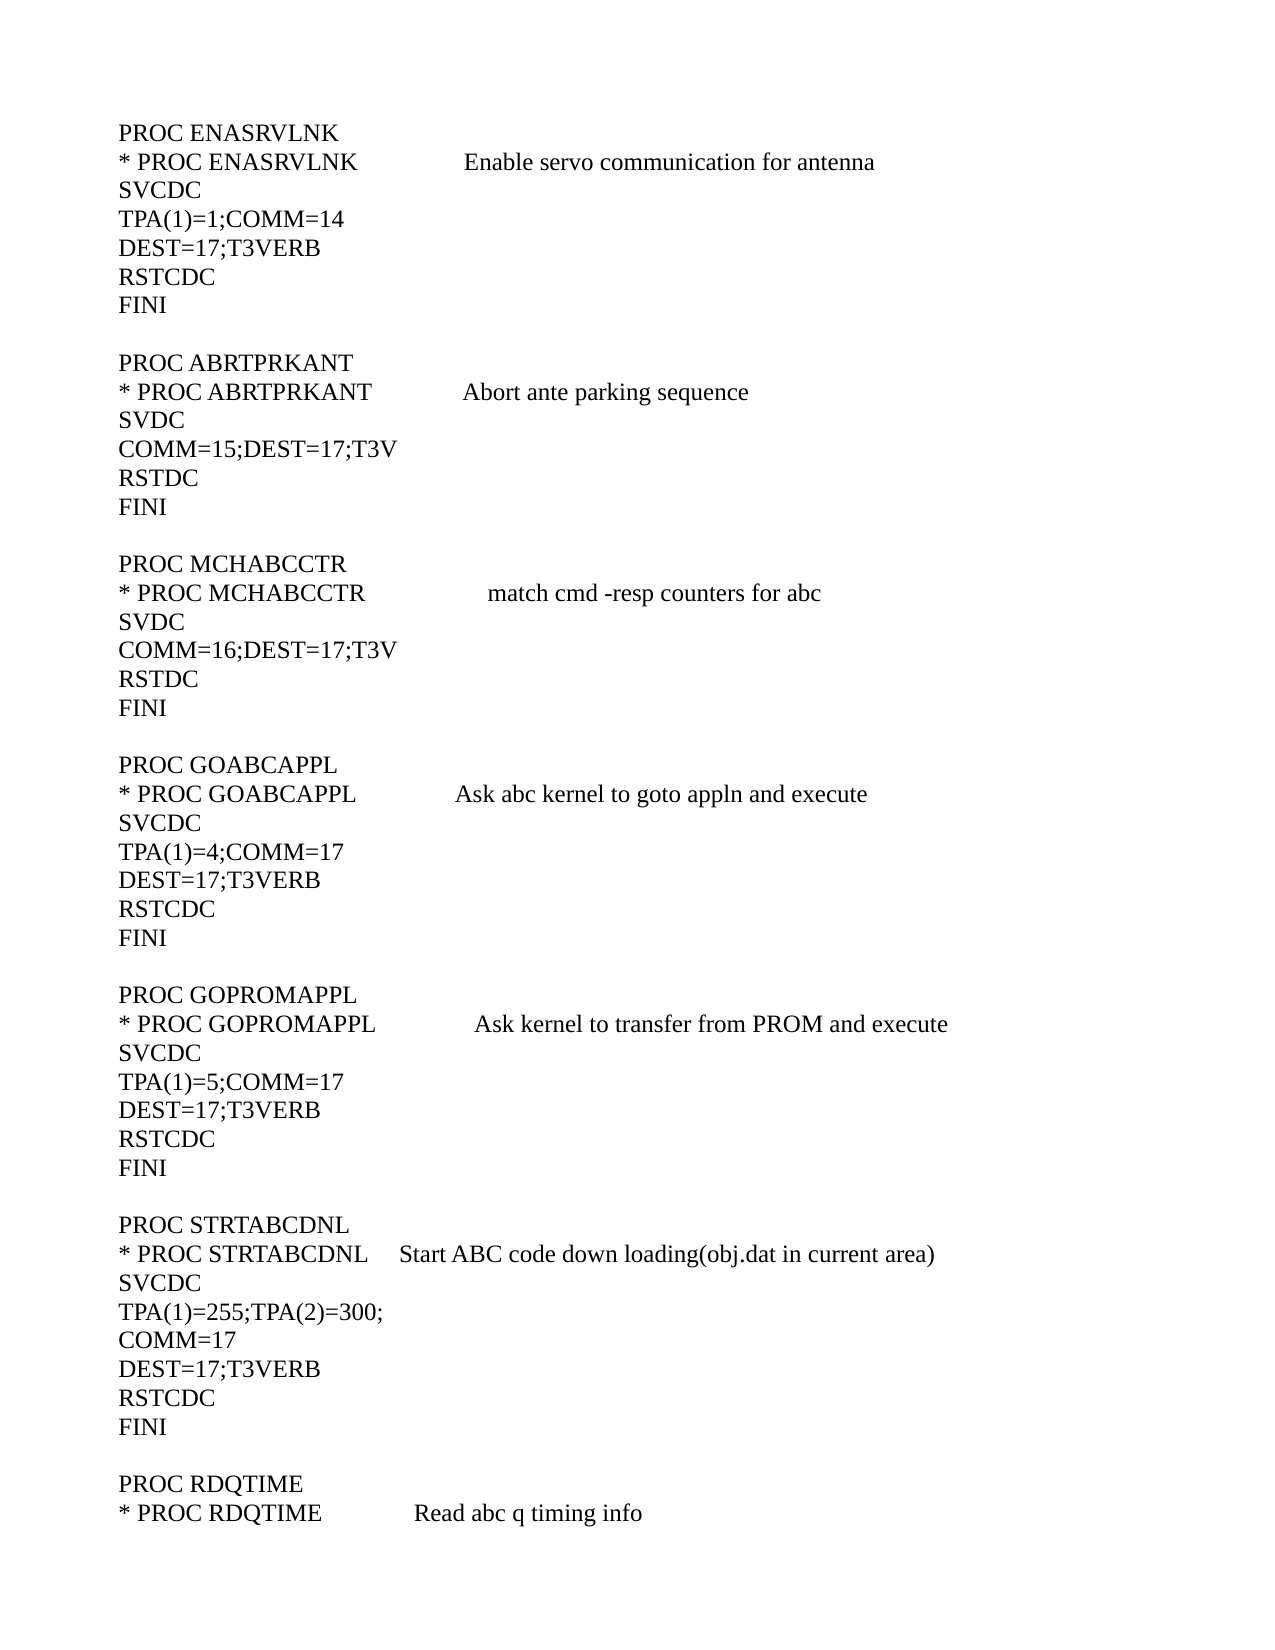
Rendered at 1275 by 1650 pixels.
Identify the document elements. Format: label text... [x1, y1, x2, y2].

text FINI [118, 923, 1157, 952]
text SVDC [118, 406, 1157, 434]
text TPA(1)=1;COMM=14 [118, 204, 1157, 233]
text * PROC RDQTIME Read abc q timing info [118, 1498, 1157, 1527]
text DEST=17;T3VERB [118, 866, 1157, 894]
text RSTCDC [118, 1124, 1157, 1153]
text SVDC [118, 607, 1157, 636]
text SVCDC [118, 808, 1157, 837]
text FINI [118, 1412, 1157, 1441]
text COMM=15;DEST=17;T3V [118, 434, 1157, 463]
text DEST=17;T3VERB [118, 1354, 1157, 1383]
text PROC RDQTIME [118, 1469, 1157, 1498]
text FINI [118, 291, 1157, 319]
text TPA(1)=4;COMM=17 [118, 837, 1157, 866]
text * PROC GOPROMAPPL Ask kernel to transfer from PROM and execute [118, 1009, 1157, 1038]
text SVCDC [118, 1038, 1157, 1067]
text FINI [118, 1153, 1157, 1182]
text * PROC MCHABCCTR match cmd -resp counters for abc [118, 578, 1157, 607]
text PROC ENASRVLNK [118, 118, 1157, 147]
text TPA(1)=255;TPA(2)=300; [118, 1297, 1157, 1326]
text RSTCDC [118, 262, 1157, 291]
text COMM=17 [118, 1326, 1157, 1354]
text RSTCDC [118, 1383, 1157, 1412]
text PROC STRTABCDNL [118, 1211, 1157, 1239]
text PROC GOABCAPPL [118, 751, 1157, 779]
text DEST=17;T3VERB [118, 1096, 1157, 1124]
text FINI [118, 492, 1157, 521]
text SVCDC [118, 1268, 1157, 1297]
text PROC MCHABCCTR [118, 549, 1157, 578]
text TPA(1)=5;COMM=17 [118, 1067, 1157, 1096]
text DEST=17;T3VERB [118, 233, 1157, 262]
text * PROC GOABCAPPL Ask abc kernel to goto appln and execute [118, 779, 1157, 808]
text RSTCDC [118, 894, 1157, 923]
text SVCDC [118, 176, 1157, 204]
text COMM=16;DEST=17;T3V [118, 636, 1157, 664]
text * PROC STRTABCDNL Start ABC code down loading(obj.dat in current area) [118, 1239, 1157, 1268]
text RSTDC [118, 664, 1157, 693]
text RSTDC [118, 463, 1157, 492]
text PROC ABRTPRKANT [118, 348, 1157, 377]
text * PROC ENASRVLNK Enable servo communication for antenna [118, 147, 1157, 176]
text * PROC ABRTPRKANT Abort ante parking sequence [118, 377, 1157, 406]
text PROC GOPROMAPPL [118, 981, 1157, 1009]
text FINI [118, 693, 1157, 722]
